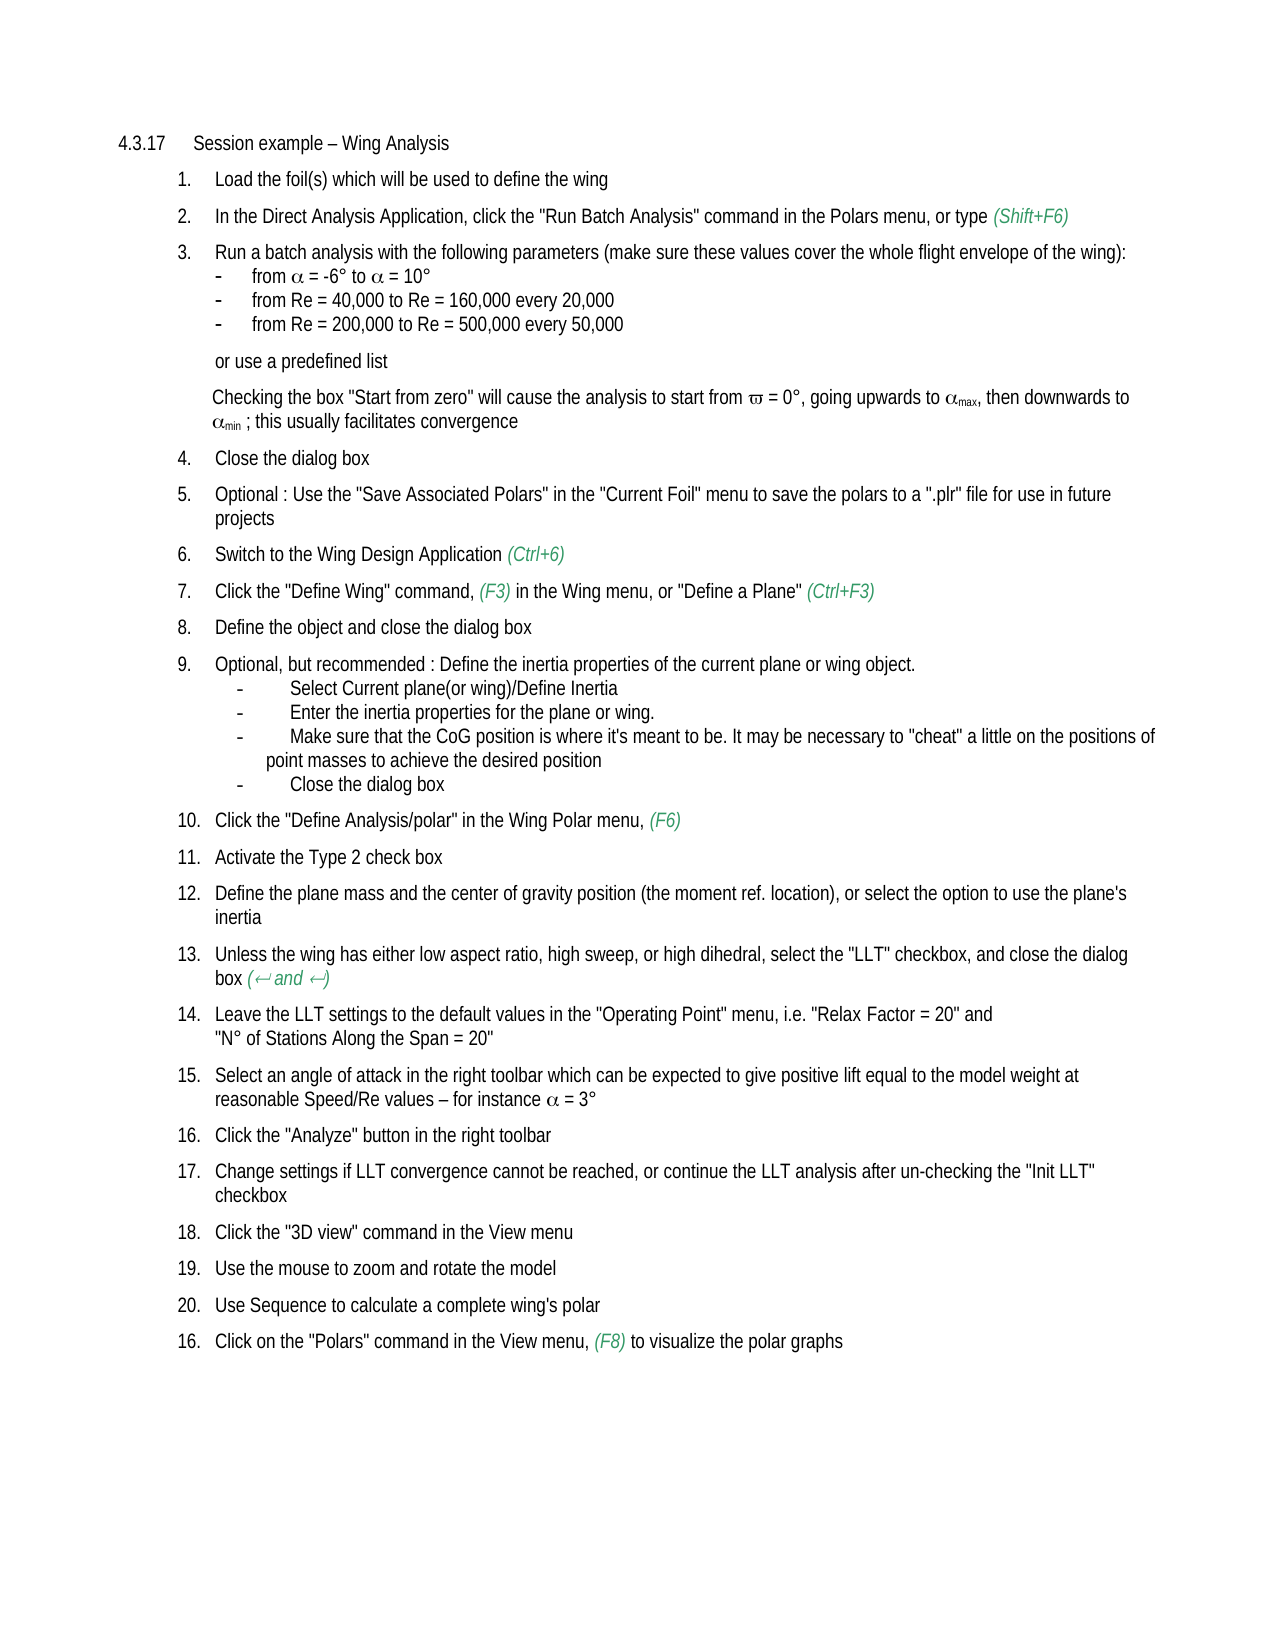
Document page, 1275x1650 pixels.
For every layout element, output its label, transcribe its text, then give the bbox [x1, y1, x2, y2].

subtitle Session example – Wing Analysis [118, 131, 1157, 155]
list Click on the "Polars" command in the View menu, (F8) to visualize the polar graphs [177, 1329, 1157, 1353]
list Click the "Define Wing" command, (F3) in the Wing menu, or "Define a Plane" (Ctrl+F3) [177, 579, 1157, 603]
list Define the object and close the dialog box [177, 615, 1157, 639]
list In the Direct Analysis Application, click the "Run Batch Analysis" command in the Polars menu, or type (Shift+F6) [177, 204, 1157, 228]
list Change settings if LLT convergence cannot be reached, or continue the LLT analysis after un-checking the "Init LLT" checkbox [177, 1159, 1157, 1207]
text  from Re = 40,000 to Re = 160,000 every 20,000 [215, 288, 1157, 312]
list Unless the wing has either low aspect ratio, high sweep, or high dihedral, select the "LLT" checkbox, and close the dialog box ( and ) [177, 942, 1157, 989]
list Click the "Define Analysis/polar" in the Wing Polar menu, (F6) [177, 808, 1157, 832]
list Activate the Type 2 check box [177, 845, 1157, 869]
list Make sure that the CoG position is where it's meant to be. It may be necessary to "cheat" a little on the positions of point masses to achieve the desired position [236, 724, 1157, 772]
list Define the plane mass and the center of gravity position (the moment ref. location), or select the option to use the plane's inertia [177, 881, 1157, 929]
list Leave the LLT settings to the default values in the "Operating Point" menu, i.e. "Relax Factor = 20" and "N° of Stations Along the Span = 20" [177, 1002, 1157, 1050]
list Close the dialog box [177, 445, 1157, 469]
list Use Sequence to calculate a complete wing's polar [177, 1293, 1157, 1317]
list Enter the inertia properties for the plane or wing. [236, 700, 1157, 724]
list Switch to the Wing Design Application (Ctrl+6) [177, 542, 1157, 566]
text  from  = -6° to  = 10° [215, 264, 1157, 288]
text or use a predefined list [215, 348, 1157, 372]
text  from Re = 200,000 to Re = 500,000 every 50,000 [215, 312, 1157, 336]
list Select an angle of attack in the right toolbar which can be expected to give positive lift equal to the model weight at reasonable Speed/Re values – for instance  = 3° [177, 1062, 1157, 1110]
list Run a batch analysis with the following parameters (make sure these values cover the whole flight envelope of the wing): [177, 240, 1157, 264]
list Optional : Use the "Save Associated Polars" in the "Current Foil" menu to save the polars to a ".plr" file for use in future projects [177, 482, 1157, 530]
list Optional, but recommended : Define the inertia properties of the current plane or wing object. [177, 652, 1157, 676]
list Use the mouse to zoom and rotate the model [177, 1256, 1157, 1280]
list Click the "Analyze" button in the right toolbar [177, 1123, 1157, 1147]
text Checking the box "Start from zero" will cause the analysis to start from  = 0°, going upwards to max, then downwards to min ; this usually facilitates convergence [212, 385, 1157, 433]
list Close the dialog box [236, 772, 1157, 796]
list Load the foil(s) which will be used to define the wing [177, 167, 1157, 191]
list Click the "3D view" command in the View menu [177, 1220, 1157, 1244]
list Select Current plane(or wing)/Define Inertia [236, 676, 1157, 700]
